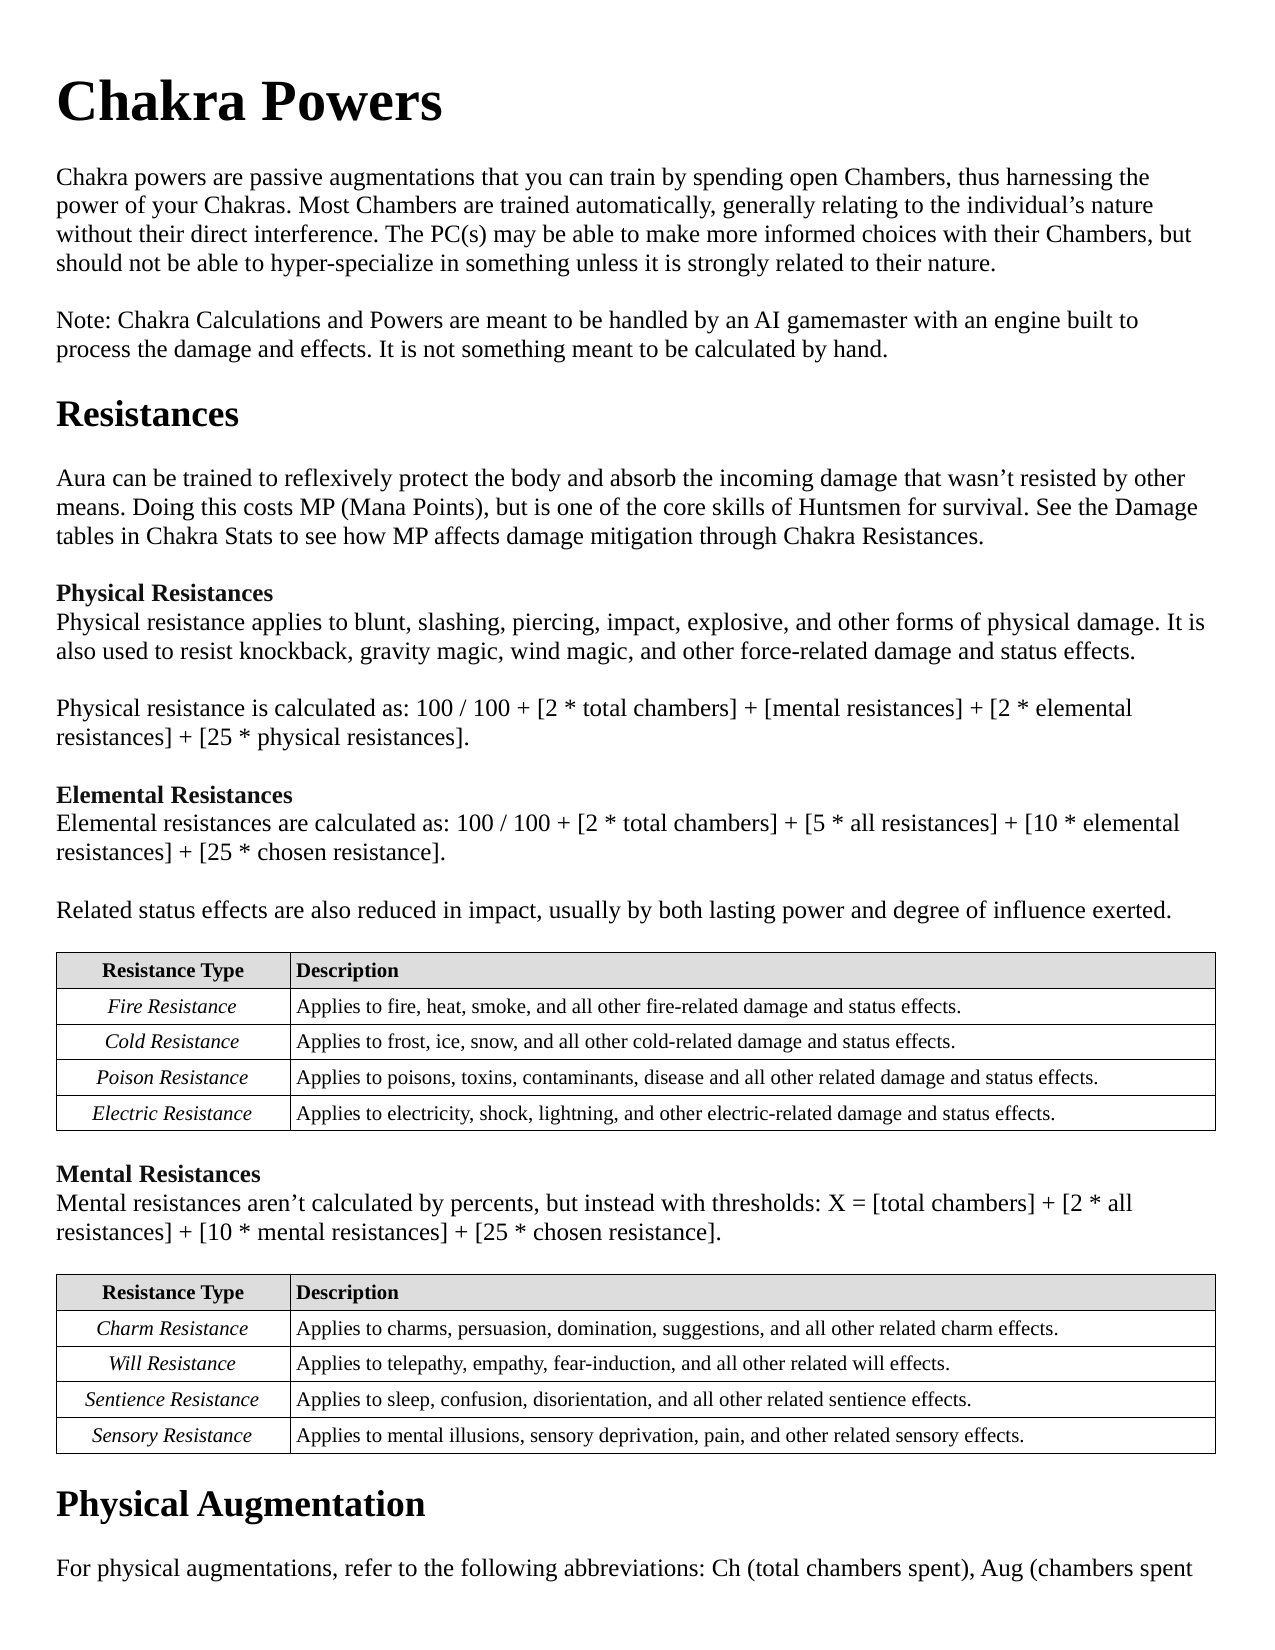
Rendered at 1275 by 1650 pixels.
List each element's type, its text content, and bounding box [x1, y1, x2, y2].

subtitle Chakra Powers [56, 66, 1215, 133]
table_cell Applies to sleep, confusion, disorientation, and all other related sentience effects. [291, 1382, 1215, 1417]
table_cell Sensory Resistance [57, 1418, 290, 1452]
text Physical resistance is calculated as: 100 / 100 + [2 * total chambers] + [mental resistances] + [2 * elemental resistances] + [25 * physical resistances]. [56, 693, 1215, 751]
subtitle Physical Augmentation [56, 1481, 1215, 1524]
text Mental resistances aren’t calculated by percents, but instead with thresholds: X = [total chambers] + [2 * all resistances] + [10 * mental resistances] + [25 * chosen resistance]. [56, 1188, 1215, 1246]
subtitle Physical Resistances [56, 578, 1215, 607]
subtitle Resistances [56, 392, 1215, 435]
text Elemental resistances are calculated as: 100 / 100 + [2 * total chambers] + [5 * all resistances] + [10 * elemental resistances] + [25 * chosen resistance]. [56, 808, 1215, 866]
table_cell Applies to poisons, toxins, contaminants, disease and all other related damage and status effects. [291, 1060, 1215, 1095]
table_cell Fire Resistance [57, 989, 290, 1023]
table_cell Charm Resistance [57, 1311, 290, 1346]
table_cell Electric Resistance [57, 1096, 290, 1130]
table_header Description [291, 1275, 1215, 1310]
text Physical resistance applies to blunt, slashing, piercing, impact, explosive, and other forms of physical damage. It is also used to resist knockback, gravity magic, wind magic, and other force-related damage and status effects. [56, 607, 1215, 665]
table_cell Poison Resistance [57, 1060, 290, 1095]
table_cell Applies to mental illusions, sensory deprivation, pain, and other related sensory effects. [291, 1418, 1215, 1452]
text Related status effects are also reduced in impact, usually by both lasting power and degree of influence exerted. [56, 895, 1215, 923]
table_header Description [291, 953, 1215, 988]
table_cell Applies to electricity, shock, lightning, and other electric-related damage and status effects. [291, 1096, 1215, 1130]
table_cell Applies to fire, heat, smoke, and all other fire-related damage and status effects. [291, 989, 1215, 1023]
table_header Resistance Type [57, 953, 290, 988]
text Note: Chakra Calculations and Powers are meant to be handled by an AI gamemaster with an engine built to process the damage and effects. It is not something meant to be calculated by hand. [56, 305, 1215, 363]
text For physical augmentations, refer to the following abbreviations: Ch (total chambers spent), Aug (chambers spent [56, 1553, 1215, 1582]
table_header Resistance Type [57, 1275, 290, 1310]
table_cell Sentience Resistance [57, 1382, 290, 1417]
subtitle Mental Resistances [56, 1159, 1215, 1188]
subtitle Elemental Resistances [56, 780, 1215, 808]
text Aura can be trained to reflexively protect the body and absorb the incoming damage that wasn’t resisted by other means. Doing this costs MP (Mana Points), but is one of the core skills of Huntsmen for survival. See the Damage tables in Chakra Stats to see how MP affects damage mitigation through Chakra Resistances. [56, 463, 1215, 550]
text Chakra powers are passive augmentations that you can train by spending open Chambers, thus harnessing the power of your Chakras. Most Chambers are trained automatically, generally relating to the individual’s nature without their direct interference. The PC(s) may be able to make more informed choices with their Chambers, but should not be able to hyper-specialize in something unless it is strongly related to their nature. [56, 162, 1215, 277]
table_cell Applies to frost, ice, snow, and all other cold-related damage and status effects. [291, 1025, 1215, 1059]
table_cell Will Resistance [57, 1347, 290, 1381]
table_cell Applies to telepathy, empathy, fear-induction, and all other related will effects. [291, 1347, 1215, 1381]
table_cell Cold Resistance [57, 1025, 290, 1059]
table_cell Applies to charms, persuasion, domination, suggestions, and all other related charm effects. [291, 1311, 1215, 1346]
